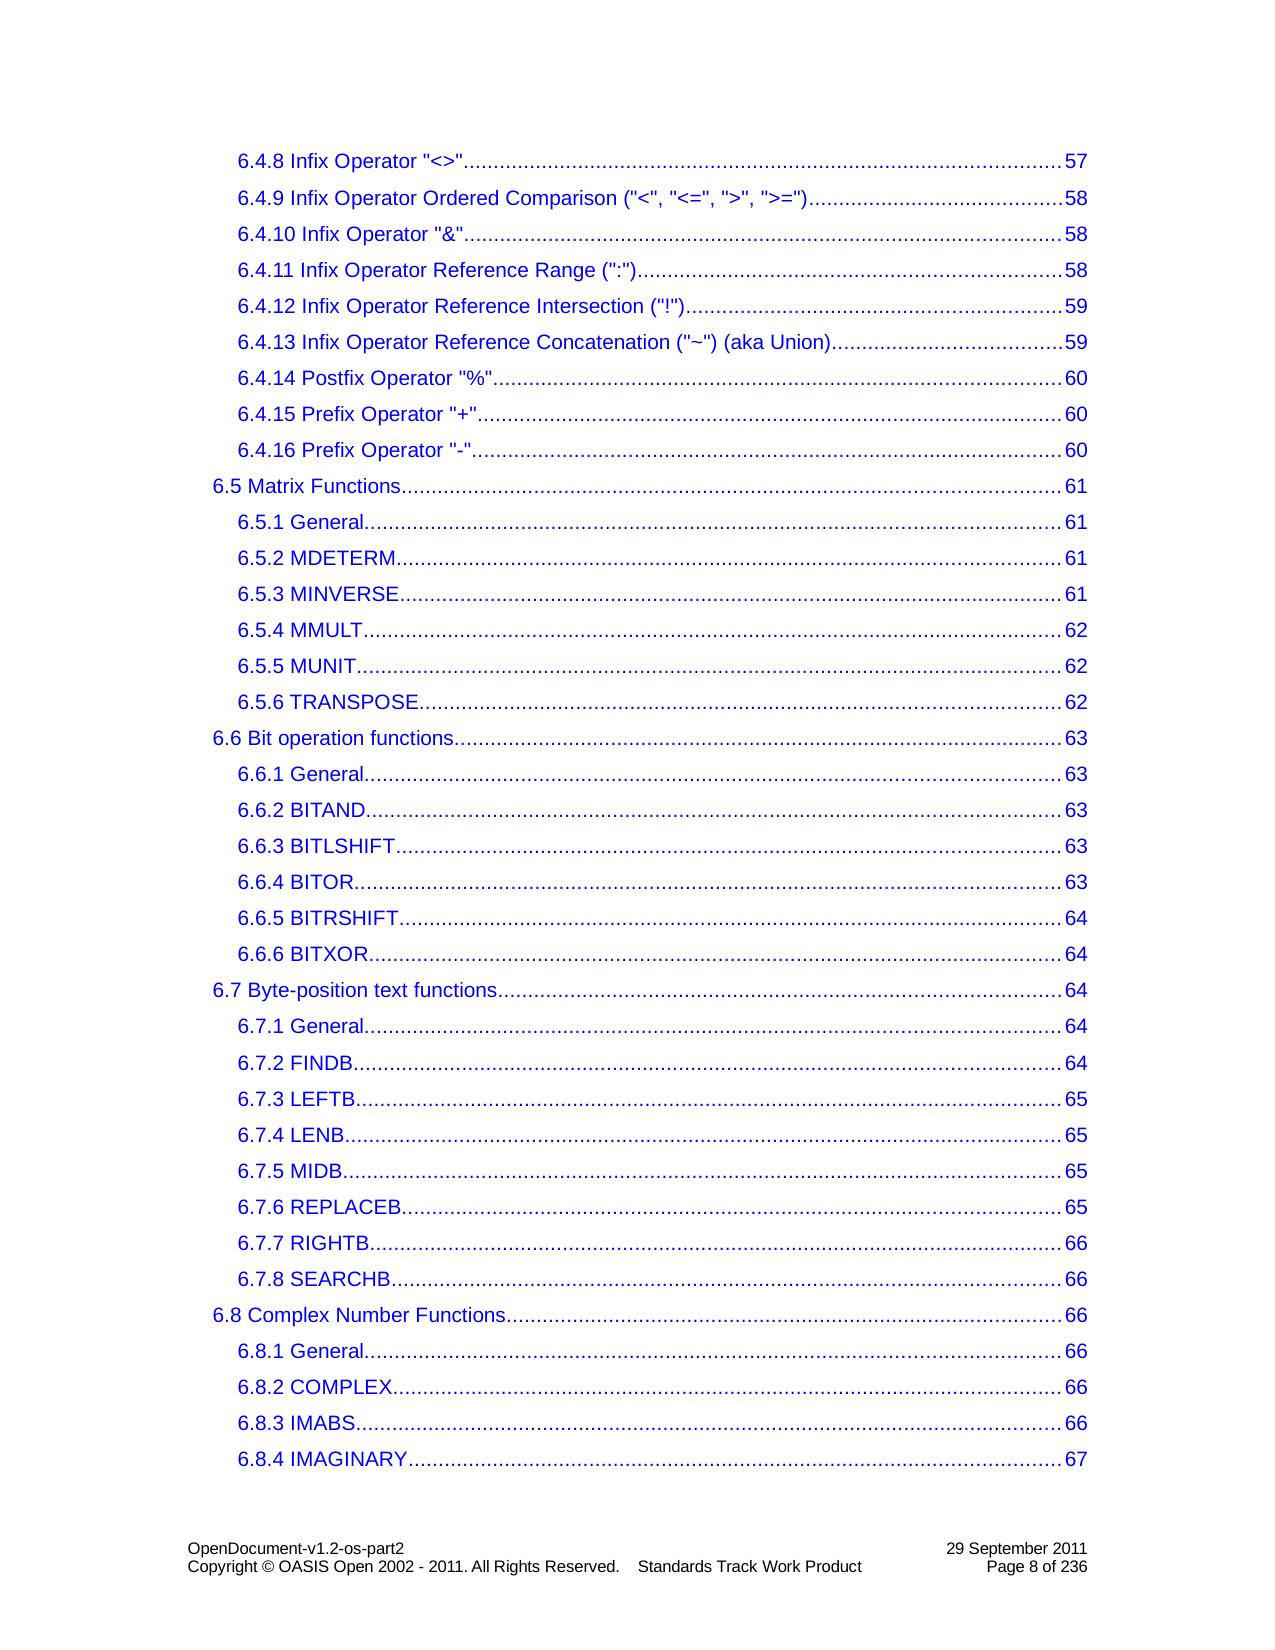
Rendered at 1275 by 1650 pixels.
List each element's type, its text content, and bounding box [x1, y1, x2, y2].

text 6.5.2 MDETERM 61 [237, 546, 1088, 570]
text 6.5.3 MINVERSE 61 [237, 582, 1088, 606]
text 6.7.6 REPLACEB 65 [237, 1195, 1088, 1219]
text 6.7.1 General 64 [237, 1015, 1088, 1038]
text 6.7.4 LENB 65 [237, 1123, 1088, 1147]
text 6.4.11 Infix Operator Reference Range (":") 58 [237, 258, 1088, 282]
text 6.8.2 COMPLEX 66 [237, 1375, 1088, 1399]
text 6.6.3 BITLSHIFT 63 [237, 835, 1088, 858]
text 6.6 Bit operation functions 63 [212, 727, 1088, 750]
text 6.6.4 BITOR 63 [237, 871, 1088, 894]
text 6.7 Byte-position text functions 64 [212, 979, 1088, 1002]
text 6.6.1 General 63 [237, 763, 1088, 786]
text 6.5.4 MMULT 62 [237, 618, 1088, 642]
text 6.4.15 Prefix Operator "+" 60 [237, 402, 1088, 426]
text 6.7.5 MIDB 65 [237, 1159, 1088, 1183]
text 6.6.6 BITXOR 64 [237, 943, 1088, 966]
text 6.4.16 Prefix Operator "-" 60 [237, 438, 1088, 462]
text 6.8.1 General 66 [237, 1339, 1088, 1363]
text 6.7.8 SEARCHB 66 [237, 1267, 1088, 1291]
text 6.8 Complex Number Functions 66 [212, 1303, 1088, 1327]
text 6.7.2 FINDB 64 [237, 1051, 1088, 1074]
text 6.5 Matrix Functions 61 [212, 474, 1088, 498]
text 6.5.5 MUNIT 62 [237, 654, 1088, 678]
text 6.4.10 Infix Operator "&" 58 [237, 222, 1088, 246]
text 6.4.9 Infix Operator Ordered Comparison ("<", "<=", ">", ">=") 58 [237, 186, 1088, 209]
text 6.4.14 Postfix Operator "%" 60 [237, 366, 1088, 390]
text 6.6.5 BITRSHIFT 64 [237, 907, 1088, 930]
text 6.5.6 TRANSPOSE 62 [237, 691, 1088, 714]
text 6.8.3 IMABS 66 [237, 1411, 1088, 1435]
text 6.5.1 General 61 [237, 510, 1088, 534]
text 6.4.8 Infix Operator "<>" 57 [237, 150, 1088, 173]
text 6.7.3 LEFTB 65 [237, 1087, 1088, 1111]
text 6.4.13 Infix Operator Reference Concatenation ("~") (aka Union) 59 [237, 330, 1088, 354]
text 6.8.4 IMAGINARY 67 [237, 1447, 1088, 1471]
text 6.4.12 Infix Operator Reference Intersection ("!") 59 [237, 294, 1088, 318]
text 6.7.7 RIGHTB 66 [237, 1231, 1088, 1255]
text 6.6.2 BITAND 63 [237, 799, 1088, 822]
